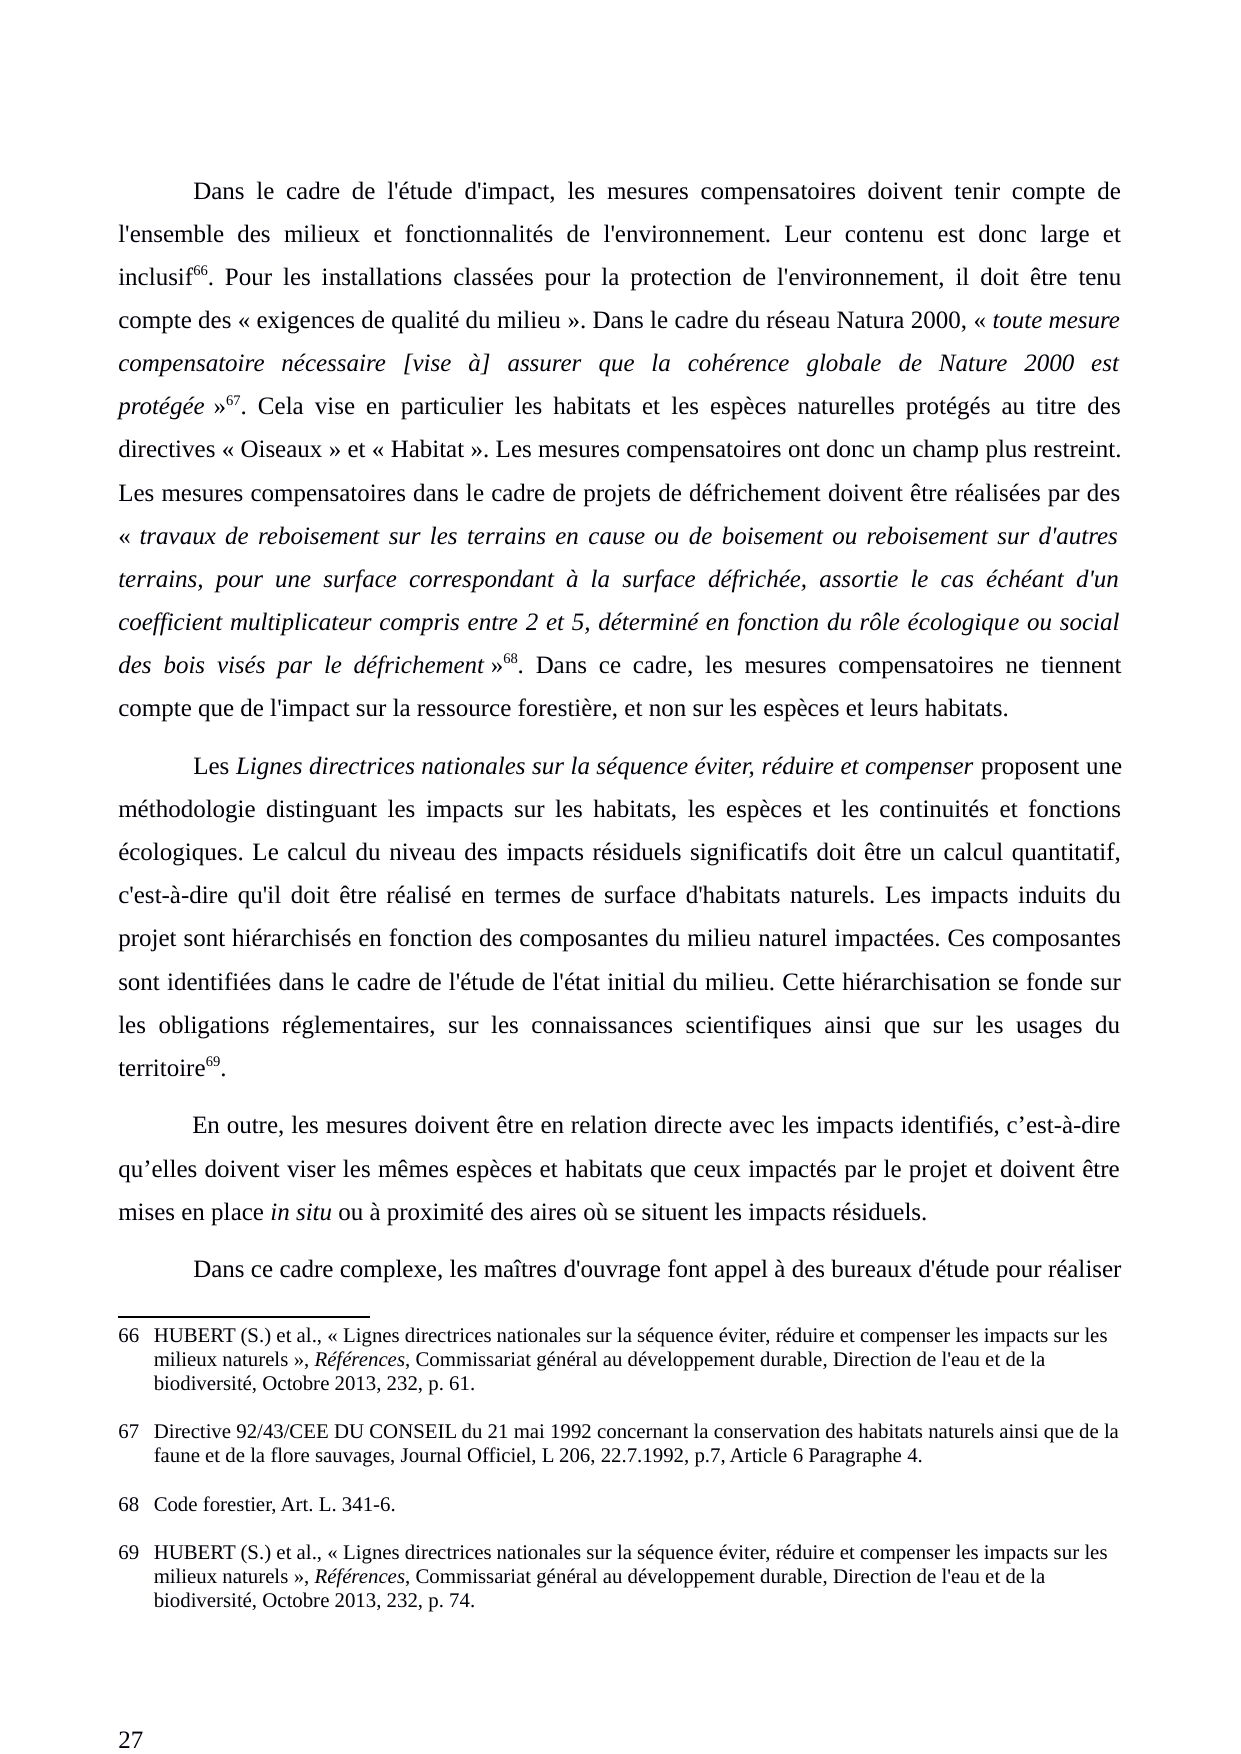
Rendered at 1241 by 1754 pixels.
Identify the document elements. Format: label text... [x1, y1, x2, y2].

text HUBERT (S.) et al., « Lignes directrices nationales sur la séquence éviter, réduire et compenser les impacts sur les milieux naturels », Références, Commissariat général au développement durable, Direction de l'eau et de la biodiversité, Octobre 2013, 232, p. 61. [118, 1323, 1122, 1395]
text Dans ce cadre complexe, les maîtres d'ouvrage font appel à des bureaux d'étude pour réaliser [118, 1254, 1122, 1283]
text Code forestier, Art. L. 341-6. [118, 1491, 1122, 1516]
text HUBERT (S.) et al., « Lignes directrices nationales sur la séquence éviter, réduire et compenser les impacts sur les milieux naturels », Références, Commissariat général au développement durable, Direction de l'eau et de la biodiversité, Octobre 2013, 232, p. 74. [118, 1539, 1122, 1612]
text En outre, les mesures doivent être en relation directe avec les impacts identifiés, c’est-à-dire qu’elles doivent viser les mêmes espèces et habitats que ceux impactés par le projet et doivent être mises en place in situ ou à proximité des aires où se situent les impacts résiduels. [118, 1111, 1122, 1226]
text Directive 92/43/CEE DU CONSEIL du 21 mai 1992 concernant la conservation des habitats naturels ainsi que de la faune et de la flore sauvages, Journal Officiel, L 206, 22.7.1992, p.7, Article 6 Paragraphe 4. [118, 1419, 1122, 1467]
text Dans le cadre de l'étude d'impact, les mesures compensatoires doivent tenir compte de l'ensemble des milieux et fonctionnalités de l'environnement. Leur contenu est donc large et inclusif. Pour les installations classées pour la protection de l'environnement, il doit être tenu compte des « exigences de qualité du milieu ». Dans le cadre du réseau Natura 2000, « toute mesure compensatoire nécessaire [vise à] assurer que la cohérence globale de Nature 2000 est protégée ». Cela vise en particulier les habitats et les espèces naturelles protégés au titre des directives « Oiseaux » et « Habitat ». Les mesures compensatoires ont donc un champ plus restreint. Les mesures compensatoires dans le cadre de projets de défrichement doivent être réalisées par des « travaux de reboisement sur les terrains en cause ou de boisement ou reboisement sur d'autres terrains, pour une surface correspondant à la surface défrichée, assortie le cas échéant d'un coefficient multiplicateur compris entre 2 et 5, déterminé en fonction du rôle écologique ou social des bois visés par le défrichement ». Dans ce cadre, les mesures compensatoires ne tiennent compte que de l'impact sur la ressource forestière, et non sur les espèces et leurs habitats. [118, 176, 1122, 722]
text Les Lignes directrices nationales sur la séquence éviter, réduire et compenser proposent une méthodologie distinguant les impacts sur les habitats, les espèces et les continuités et fonctions écologiques. Le calcul du niveau des impacts résiduels significatifs doit être un calcul quantitatif, c'est-à-dire qu'il doit être réalisé en termes de surface d'habitats naturels. Les impacts induits du projet sont hiérarchisés en fonction des composantes du milieu naturel impactées. Ces composantes sont identifiées dans le cadre de l'étude de l'état initial du milieu. Cette hiérarchisation se fonde sur les obligations réglementaires, sur les connaissances scientifiques ainsi que sur les usages du territoire. [118, 751, 1122, 1082]
